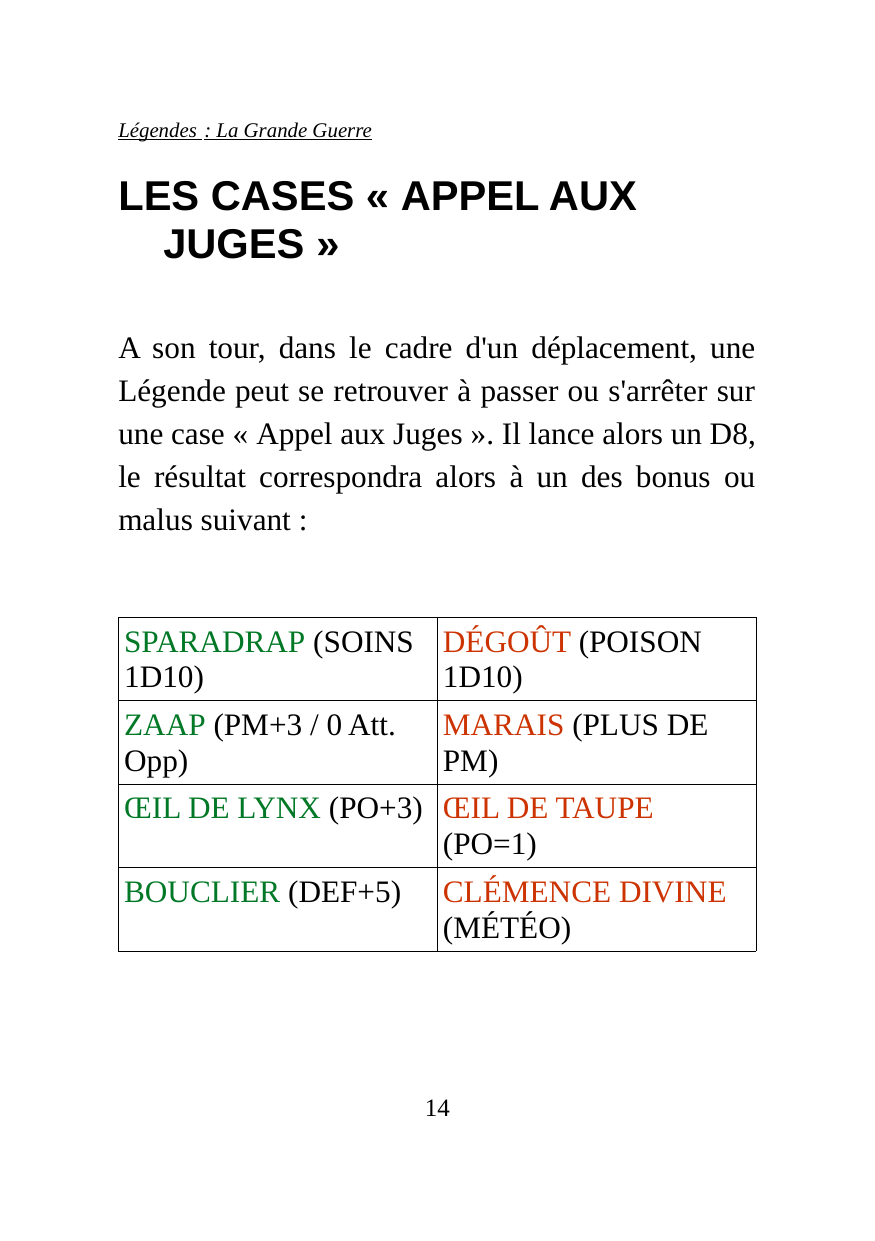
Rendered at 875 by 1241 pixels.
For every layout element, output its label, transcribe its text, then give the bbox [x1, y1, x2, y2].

text A son tour, dans le cadre d'un déplacement, une Légende peut se retrouver à passer ou s'arrêter sur une case « Appel aux Juges ». Il lance alors un D8, le résultat correspondra alors à un des bonus ou malus suivant : [118, 329, 756, 537]
table_cell ŒIL DE LYNX (PO+3) [119, 785, 437, 867]
table_header SPARADRAP (SOINS 1D10) [119, 618, 437, 700]
table_cell ŒIL DE TAUPE (PO=1) [438, 785, 756, 867]
table_cell ZAAP (PM+3 / 0 Att. Opp) [119, 701, 437, 784]
subtitle LES CASES « APPEL AUX JUGES » [118, 172, 756, 267]
table_header DÉGOÛT (POISON 1D10) [438, 618, 756, 700]
table_cell CLÉMENCE DIVINE (MÉTÉO) [438, 868, 756, 951]
table_cell MARAIS (PLUS DE PM) [438, 701, 756, 784]
table_cell BOUCLIER (DEF+5) [119, 868, 437, 951]
